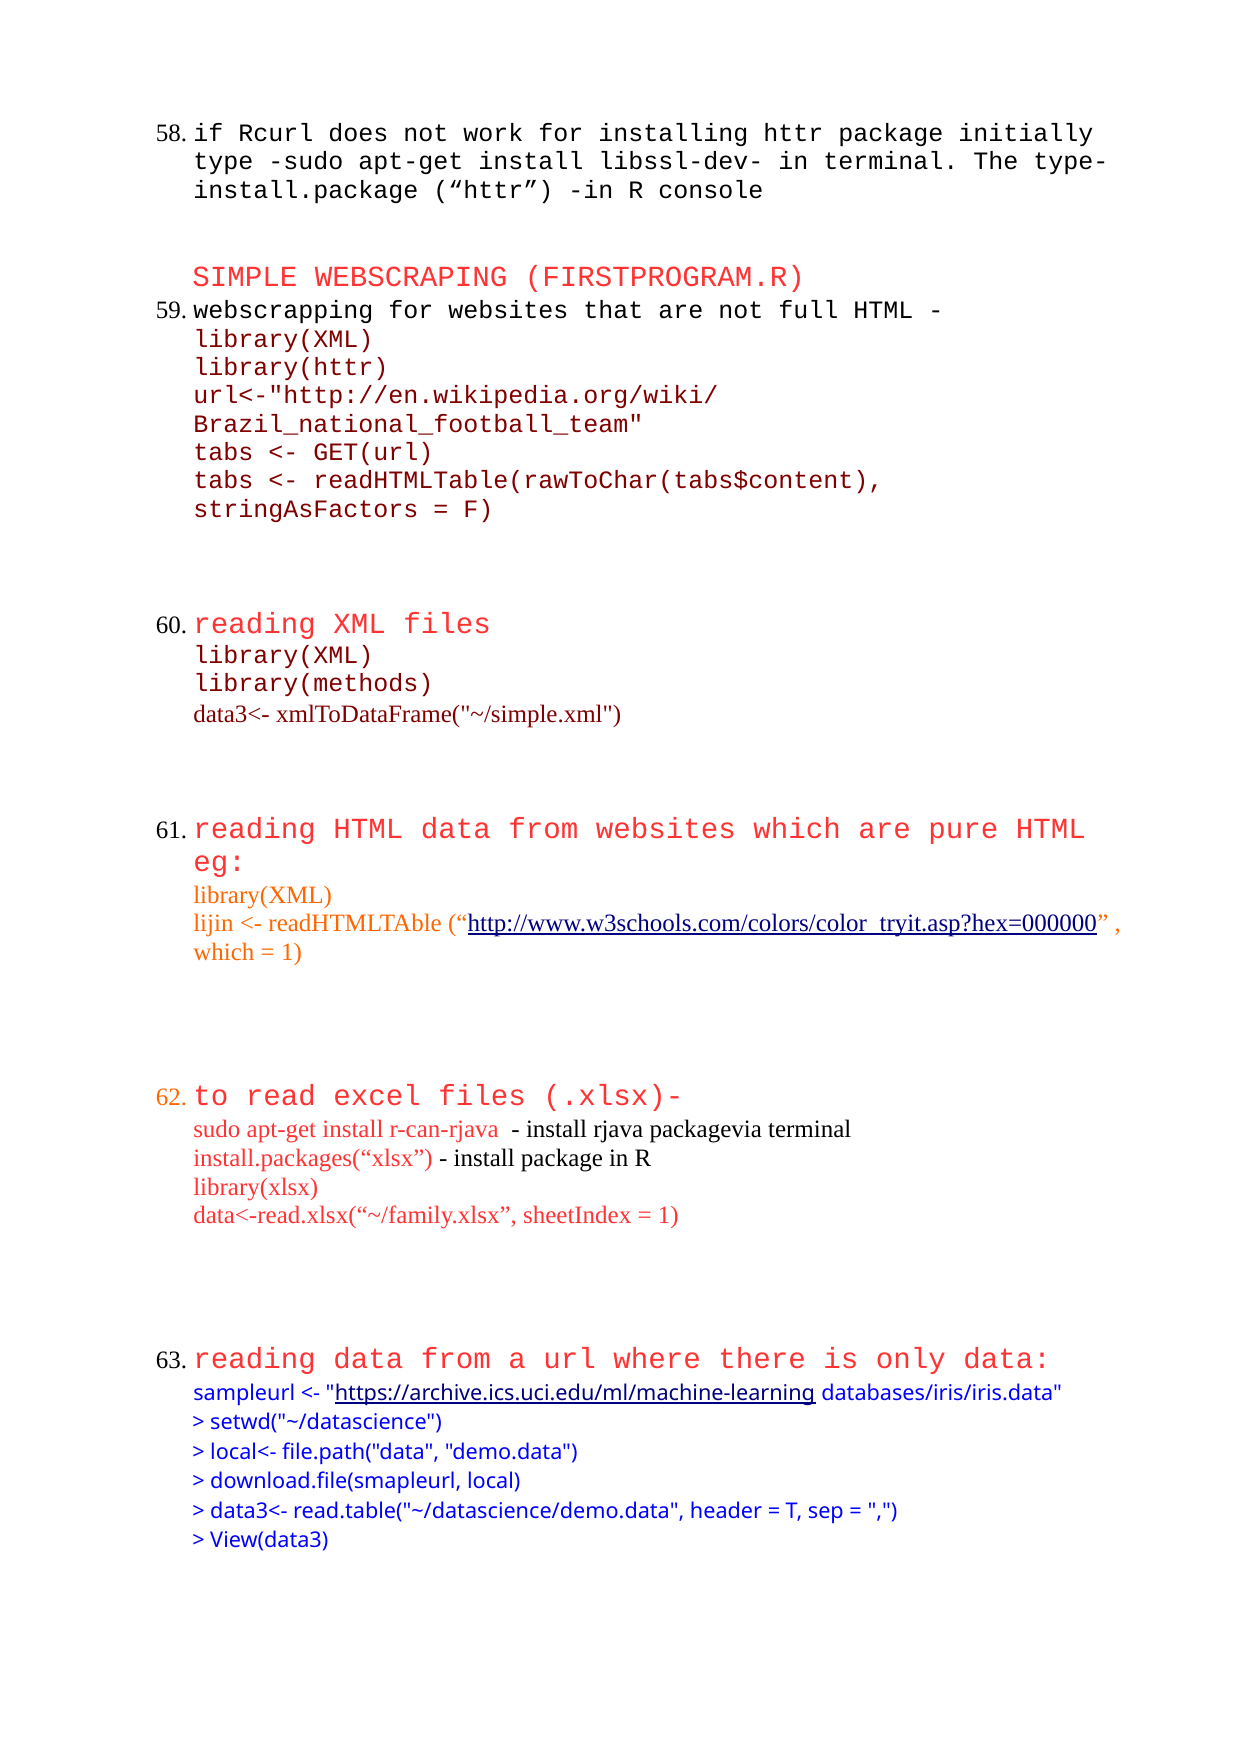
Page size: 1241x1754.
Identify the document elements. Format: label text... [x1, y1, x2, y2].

list library(XML) [156, 642, 1122, 671]
list if Rcurl does not work for installing httr package initially type -sudo apt-get install libssl-dev- in terminal. The type- install.package (“httr”) -in R console [156, 118, 1122, 206]
list webscrapping for websites that are not full HTML - [156, 295, 1122, 326]
list install.packages(“xlsx”) - install package in R [156, 1143, 1122, 1172]
text > data3<- read.table("~/datascience/demo.data", header = T, sep = ",") [118, 1495, 1122, 1524]
list sampleurl <- "https://archive.ics.uci.edu/ml/machine-learning databases/iris/iris.data" [156, 1377, 1122, 1407]
list to read excel files (.xlsx)- [156, 1081, 1122, 1114]
list sudo apt-get install r-can-rjava - install rjava packagevia terminal [156, 1114, 1122, 1143]
list reading data from a url where there is only data: [156, 1344, 1122, 1377]
list library(XML) [156, 880, 1122, 908]
text SIMPLE WEBSCRAPING (FIRSTPROGRAM.R) [118, 262, 1122, 295]
list url<-"http://en.wikipedia.org/wiki/Brazil_national_football_team" [156, 383, 1122, 439]
list library(xlsx) [156, 1172, 1122, 1200]
list reading HTML data from websites which are pure HTML eg: [156, 814, 1122, 880]
list tabs <- readHTMLTable(rawToChar(tabs$content), stringAsFactors = F) [156, 468, 1122, 524]
text > download.file(smapleurl, local) [118, 1466, 1122, 1495]
text > View(data3) [118, 1524, 1122, 1554]
list reading XML files [156, 609, 1122, 642]
text > local<- file.path("data", "demo.data") [118, 1436, 1122, 1466]
list library(methods) [156, 671, 1122, 699]
list lijin <- readHTMLTAble (“http://www.w3schools.com/colors/color_tryit.asp?hex=000000” , which = 1) [156, 908, 1122, 966]
list library(httr) [156, 354, 1122, 383]
list data<-read.xlsx(“~/family.xlsx”, sheetIndex = 1) [156, 1200, 1122, 1229]
list tabs <- GET(url) [156, 439, 1122, 468]
text > setwd("~/datascience") [118, 1407, 1122, 1436]
list data3<- xmlToDataFrame("~/simple.xml") [156, 699, 1122, 728]
list library(XML) [156, 326, 1122, 354]
